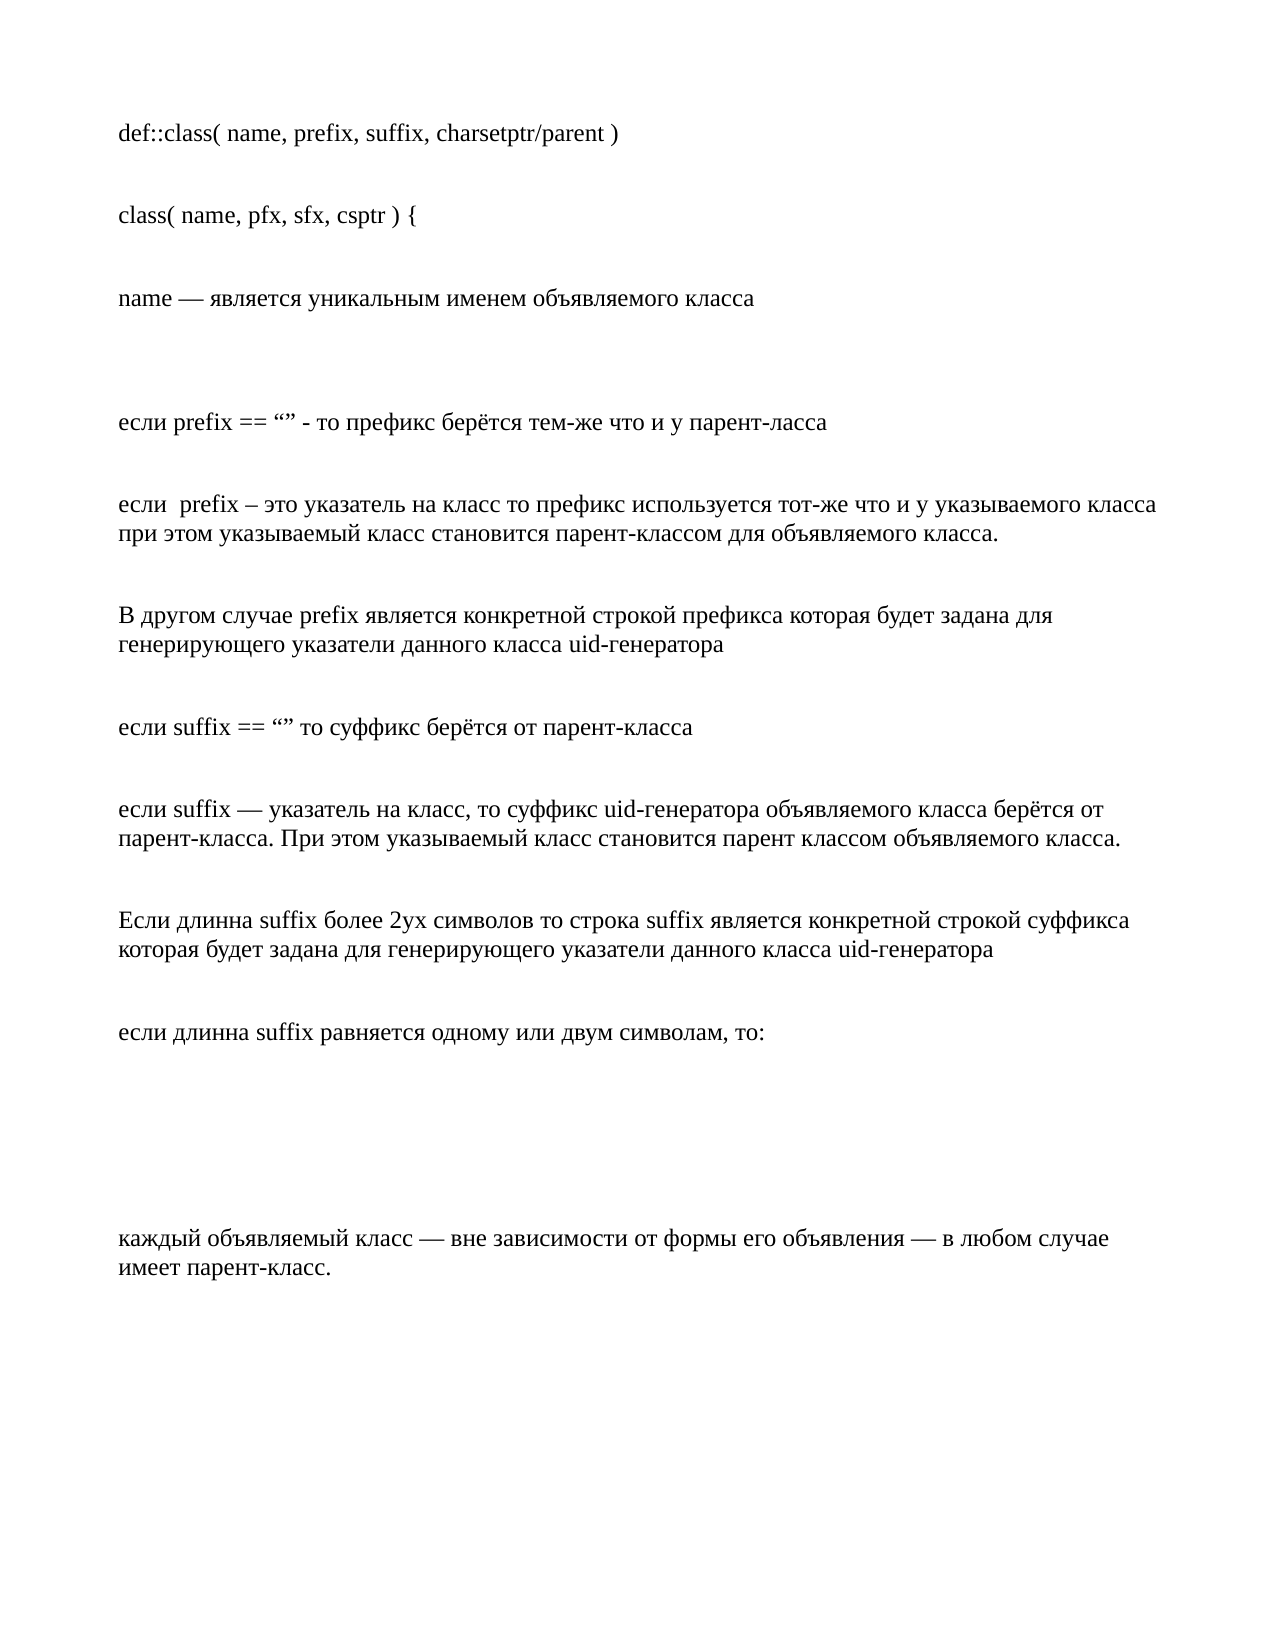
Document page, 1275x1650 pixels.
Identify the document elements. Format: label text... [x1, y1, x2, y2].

text если suffix — указатель на класс, то суффикс uid-генератора объявляемого класса берётся от парент-класса. При этом указываемый класс становится парент классом объявляемого класса. [118, 794, 1157, 852]
text если prefix – это указатель на класс то префикс используется тот-же что и у указываемого класса при этом указываемый класс становится парент-классом для объявляемого класса. [118, 489, 1157, 547]
text name — является уникальным именем объявляемого класса [118, 283, 1157, 312]
text если prefix == “” - то префикс берётся тем-же что и у парент-ласса [118, 407, 1157, 436]
text если длинна suffix равняется одному или двум символам, то: [118, 1017, 1157, 1046]
text Если длинна suffix более 2ух символов то строка suffix является конкретной строкой суффикса которая будет задана для генерирующего указатели данного класса uid-генератора [118, 906, 1157, 963]
text каждый объявляемый класс — вне зависимости от формы его объявления — в любом случае имеет парент-класс. [118, 1223, 1157, 1281]
text если suffix == “” то суффикс берётся от парент-класса [118, 712, 1157, 741]
text def::class( name, prefix, suffix, charsetptr/parent ) [118, 118, 1157, 147]
text В другом случае prefix является конкретной строкой префикса которая будет задана для генерирующего указатели данного класса uid-генератора [118, 601, 1157, 658]
text class( name, pfx, sfx, csptr ) { [118, 201, 1157, 229]
